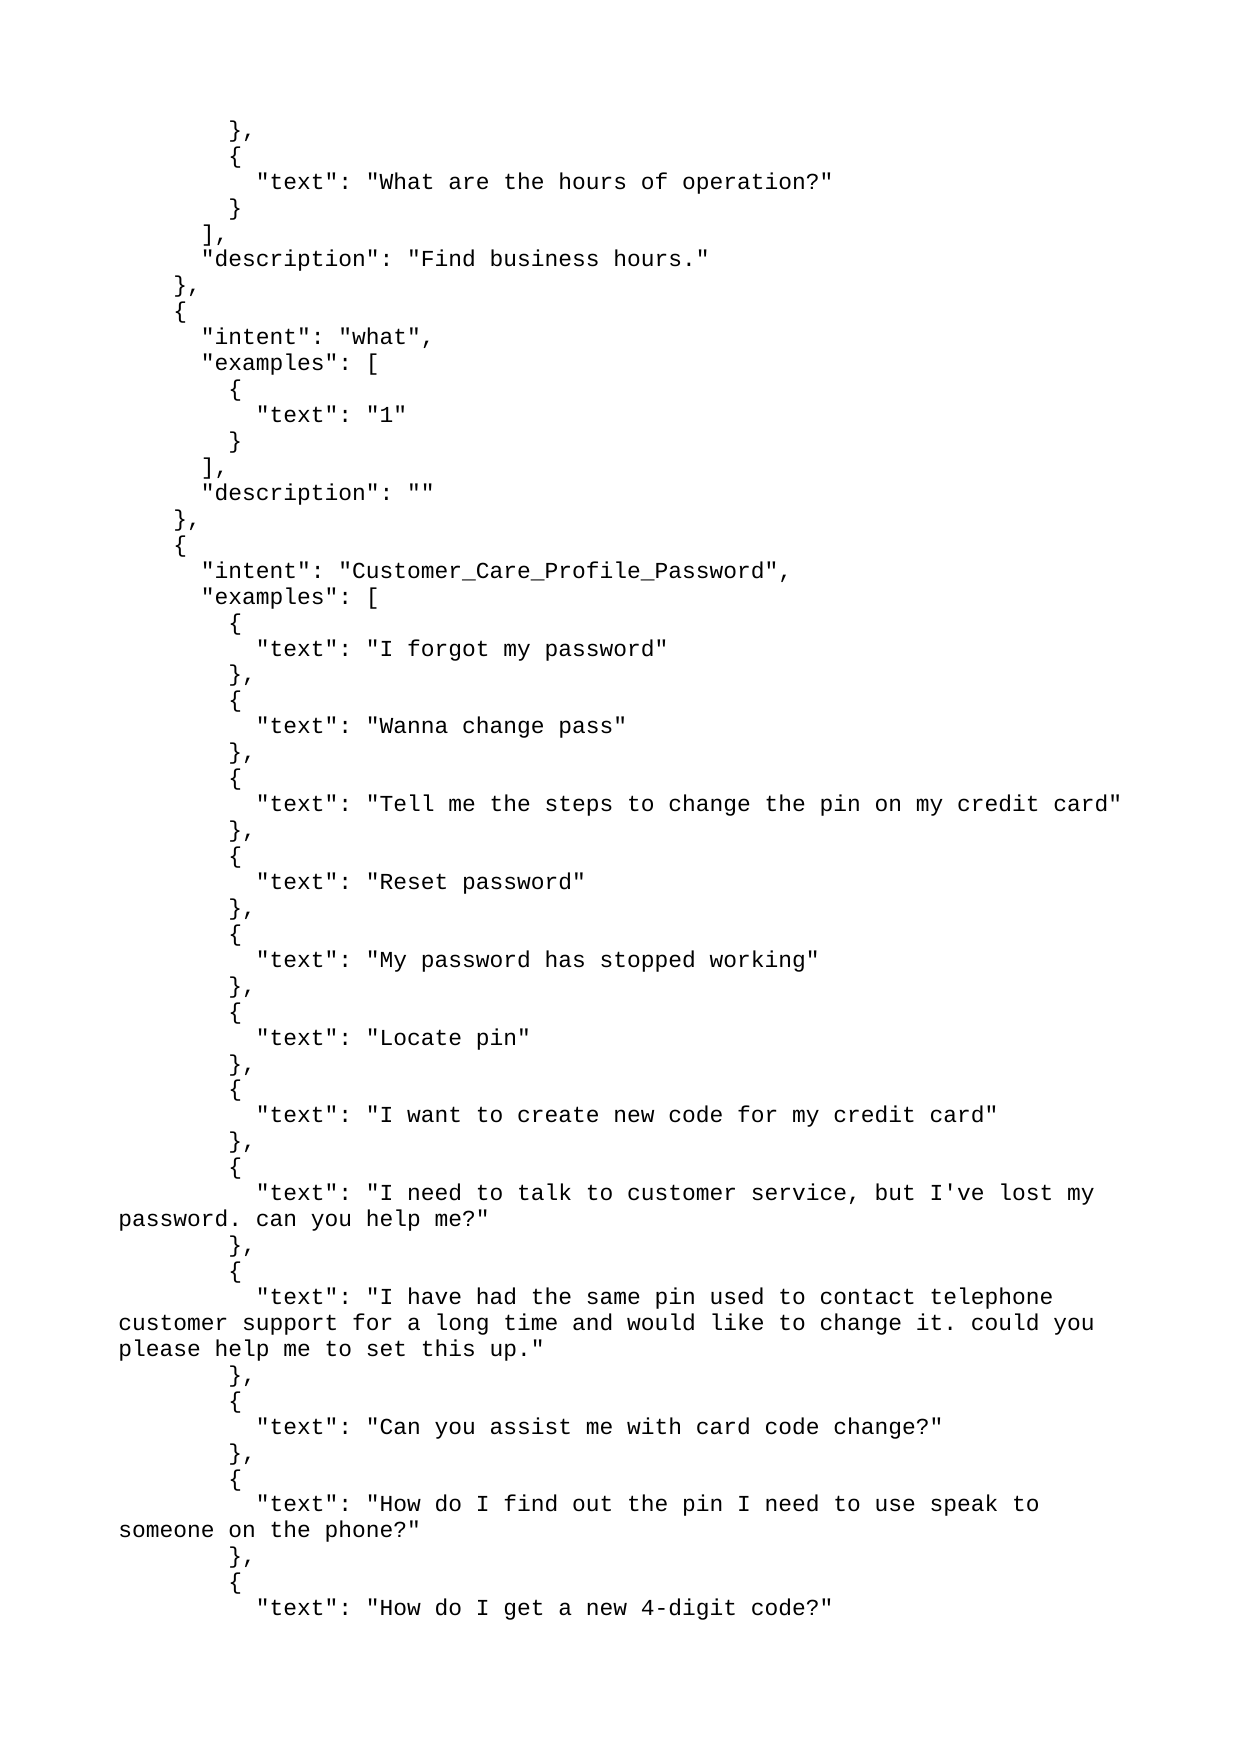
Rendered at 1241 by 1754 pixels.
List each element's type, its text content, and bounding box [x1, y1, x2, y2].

text }, [118, 1545, 1122, 1571]
text { [118, 1389, 1122, 1415]
text }, [118, 896, 1122, 922]
text "intent": "what", [118, 326, 1122, 352]
text { [118, 1467, 1122, 1493]
text }, [118, 118, 1122, 144]
text { [118, 767, 1122, 792]
text }, [118, 1130, 1122, 1156]
text { [118, 922, 1122, 948]
text "text": "How do I get a new 4-digit code?" [118, 1597, 1122, 1622]
text "text": "Reset password" [118, 870, 1122, 896]
text "examples": [ [118, 352, 1122, 377]
text "description": "Find business hours." [118, 248, 1122, 274]
text "text": "1" [118, 403, 1122, 429]
text }, [118, 663, 1122, 689]
text "text": "Can you assist me with card code change?" [118, 1415, 1122, 1441]
text { [118, 1571, 1122, 1597]
text ], [118, 222, 1122, 248]
text { [118, 144, 1122, 170]
text "text": "How do I find out the pin I need to use speak to someone on the phone?" [118, 1493, 1122, 1545]
text { [118, 689, 1122, 715]
text } [118, 429, 1122, 455]
text }, [118, 1363, 1122, 1389]
text "text": "I need to talk to customer service, but I've lost my password. can you help me?" [118, 1182, 1122, 1233]
text } [118, 196, 1122, 222]
text "text": "I forgot my password" [118, 637, 1122, 663]
text { [118, 300, 1122, 326]
text "description": "" [118, 481, 1122, 507]
text ], [118, 455, 1122, 481]
text { [118, 1156, 1122, 1182]
text }, [118, 274, 1122, 300]
text "text": "My password has stopped working" [118, 948, 1122, 974]
text { [118, 377, 1122, 403]
text { [118, 1078, 1122, 1104]
text "text": "Locate pin" [118, 1026, 1122, 1052]
text }, [118, 741, 1122, 767]
text }, [118, 1233, 1122, 1259]
text { [118, 1000, 1122, 1026]
text { [118, 533, 1122, 559]
text { [118, 844, 1122, 870]
text "text": "Tell me the steps to change the pin on my credit card" [118, 792, 1122, 818]
text }, [118, 1441, 1122, 1467]
text "intent": "Customer_Care_Profile_Password", [118, 559, 1122, 585]
text { [118, 1259, 1122, 1285]
text }, [118, 974, 1122, 1000]
text }, [118, 1052, 1122, 1078]
text "examples": [ [118, 585, 1122, 611]
text { [118, 611, 1122, 637]
text "text": "What are the hours of operation?" [118, 170, 1122, 196]
text }, [118, 507, 1122, 533]
text "text": "Wanna change pass" [118, 715, 1122, 741]
text }, [118, 818, 1122, 844]
text "text": "I have had the same pin used to contact telephone customer support for a long time and would like to change it. could you please help me to set this up." [118, 1285, 1122, 1363]
text "text": "I want to create new code for my credit card" [118, 1104, 1122, 1130]
